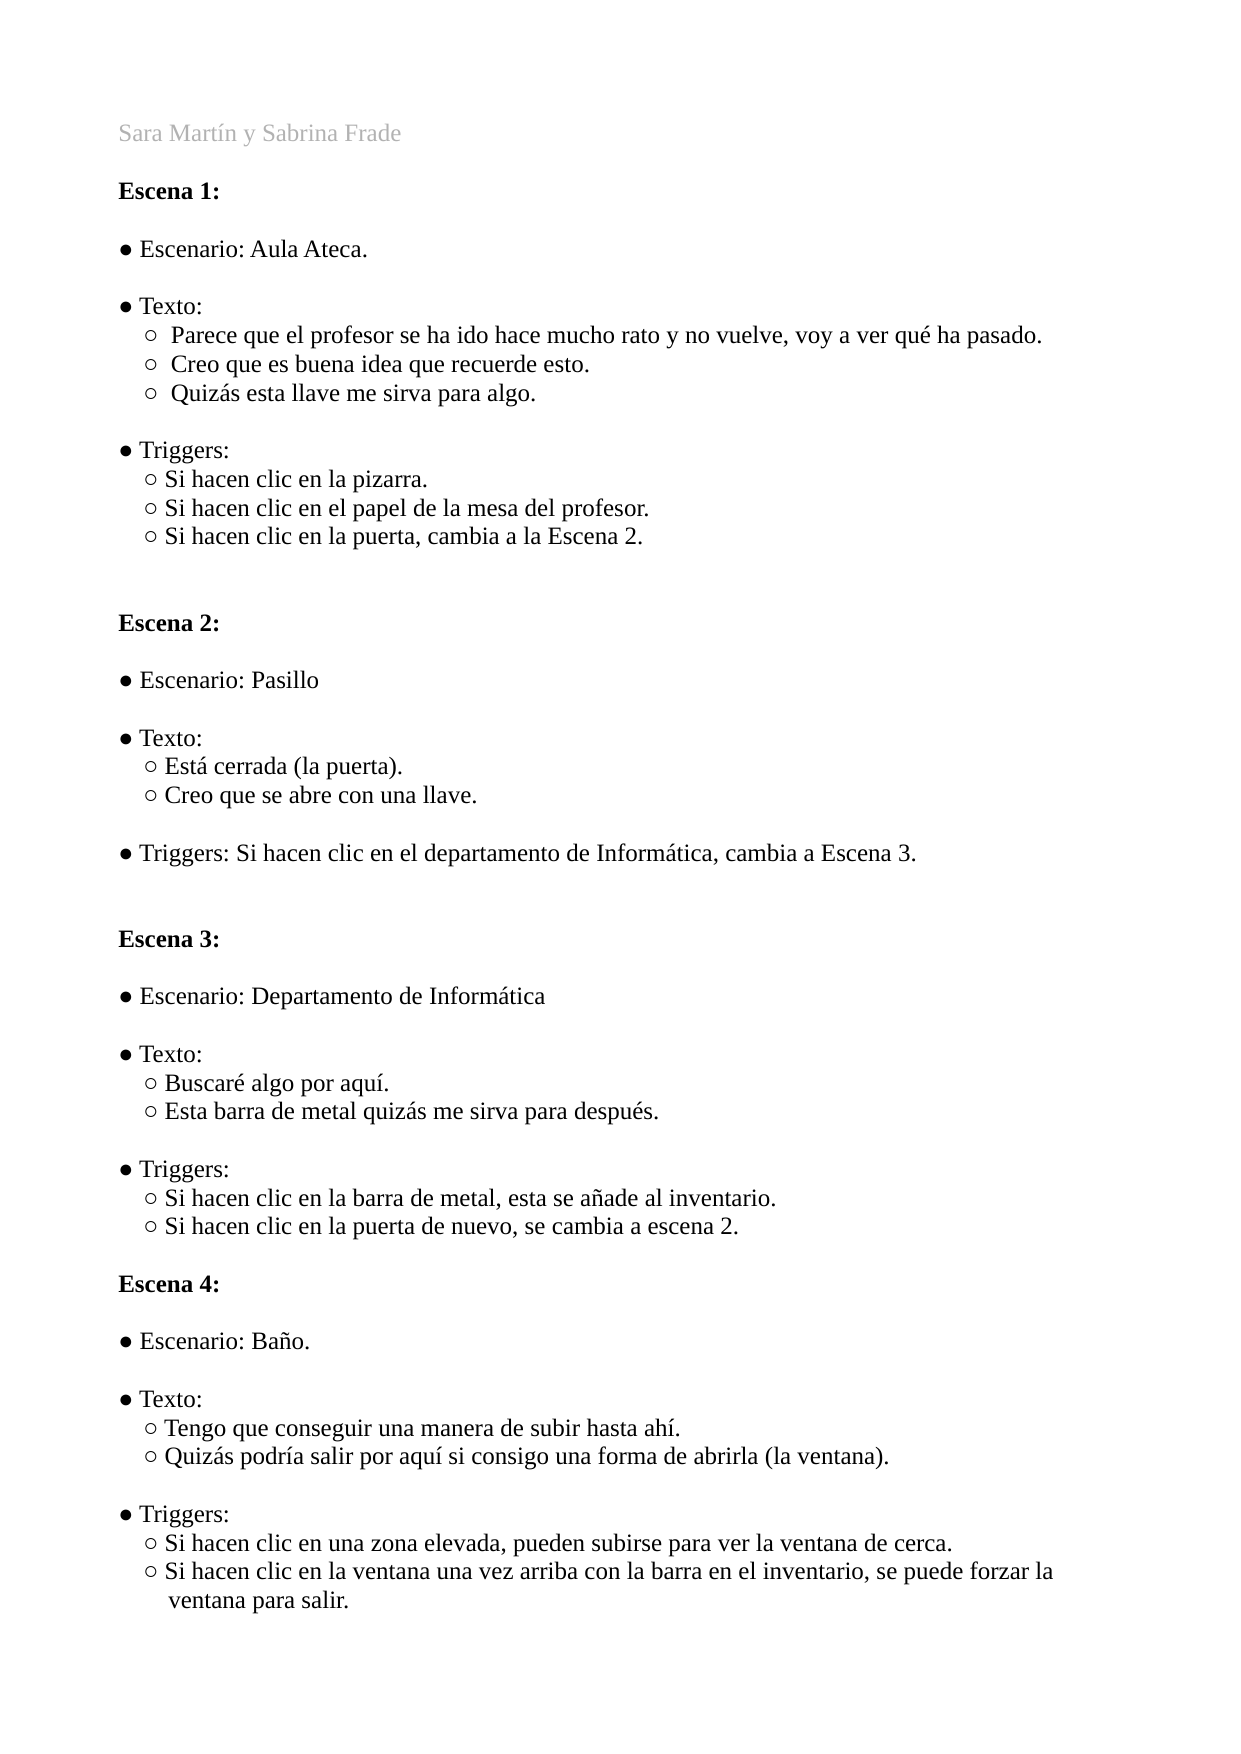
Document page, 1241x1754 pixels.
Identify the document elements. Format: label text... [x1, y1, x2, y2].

text Escena 4: [118, 1269, 1122, 1298]
text Escena 2: [118, 608, 1122, 636]
text ○ Buscaré algo por aquí. [118, 1068, 1122, 1096]
text ● Texto: [118, 1384, 1122, 1413]
text ● Triggers: [118, 1499, 1122, 1528]
text ○ Si hacen clic en la puerta de nuevo, se cambia a escena 2. [118, 1211, 1122, 1240]
text ● Texto: [118, 1039, 1122, 1068]
text ● Triggers: Si hacen clic en el departamento de Informática, cambia a Escena 3. [118, 838, 1122, 866]
text ● Triggers: [118, 435, 1122, 464]
text ○ Si hacen clic en la ventana una vez arriba con la barra en el inventario, se puede forzar la ____ventana para salir. [118, 1556, 1122, 1614]
text ○ Creo que se abre con una llave. [118, 780, 1122, 809]
text ○ Si hacen clic en el papel de la mesa del profesor. [118, 493, 1122, 521]
text ● Escenario: Departamento de Informática [118, 981, 1122, 1010]
text ● Escenario: Aula Ateca. [118, 234, 1122, 263]
text ○ Quizás esta llave me sirva para algo. [118, 378, 1122, 406]
text Escena 3: [118, 924, 1122, 953]
text ○ Quizás podría salir por aquí si consigo una forma de abrirla (la ventana). [118, 1441, 1122, 1470]
text ○ Parece que el profesor se ha ido hace mucho rato y no vuelve, voy a ver qué ha pasado. [118, 320, 1122, 349]
text ○ Está cerrada (la puerta). [118, 751, 1122, 780]
text ○ Esta barra de metal quizás me sirva para después. [118, 1096, 1122, 1125]
text ○ Creo que es buena idea que recuerde esto. [118, 349, 1122, 378]
text ● Triggers: [118, 1154, 1122, 1183]
text ○ Si hacen clic en la puerta, cambia a la Escena 2. [118, 521, 1122, 550]
text ○ Si hacen clic en una zona elevada, pueden subirse para ver la ventana de cerca. [118, 1528, 1122, 1556]
text ● Escenario: Baño. [118, 1326, 1122, 1355]
text ● Escenario: Pasillo [118, 665, 1122, 694]
text ● Texto: [118, 291, 1122, 320]
text ○ Si hacen clic en la barra de metal, esta se añade al inventario. [118, 1183, 1122, 1211]
text ○ Si hacen clic en la pizarra. [118, 464, 1122, 493]
text Escena 1: [118, 176, 1122, 205]
text ● Texto: [118, 723, 1122, 751]
text ○ Tengo que conseguir una manera de subir hasta ahí. [118, 1413, 1122, 1441]
